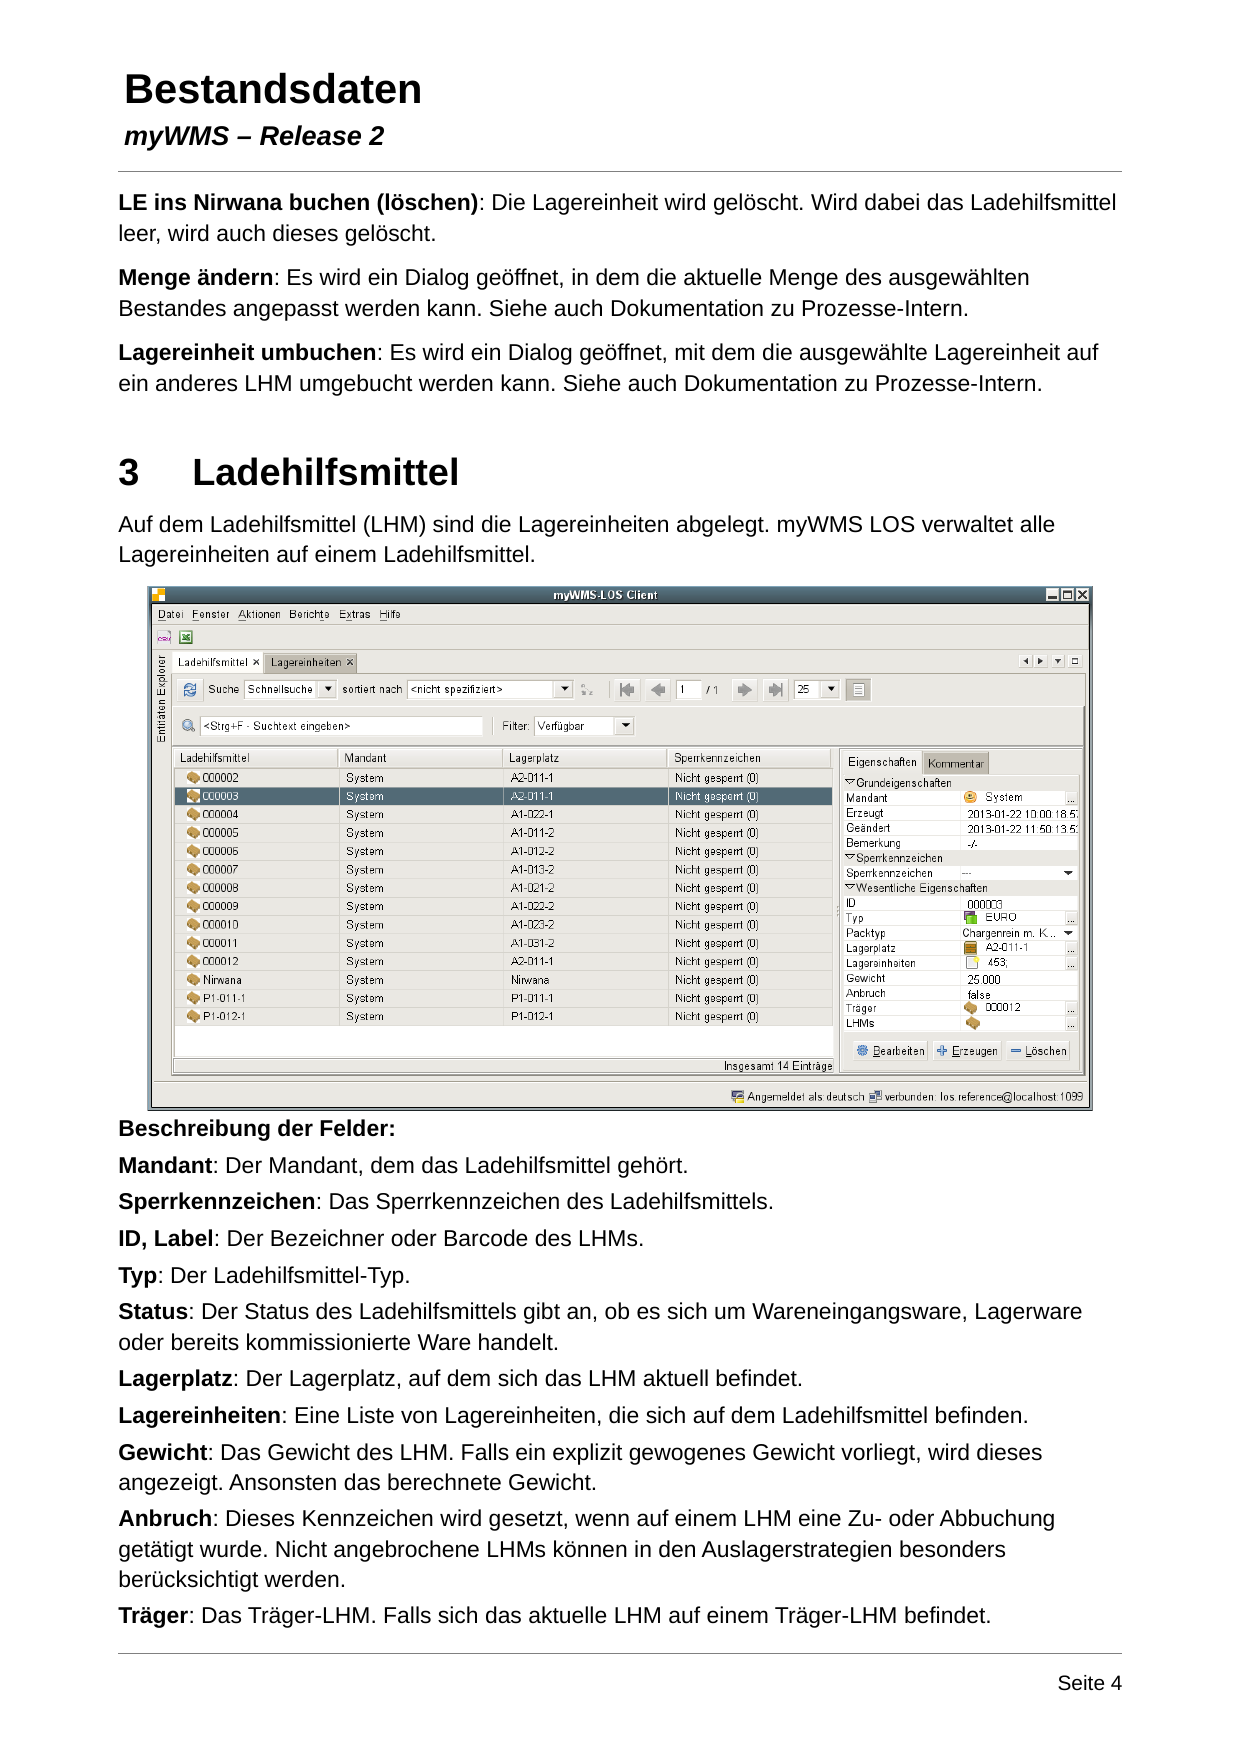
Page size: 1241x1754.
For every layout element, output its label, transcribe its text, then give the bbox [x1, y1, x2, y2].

text Gewicht: Das Gewicht des LHM. Falls ein explizit gewogenes Gewicht vorliegt, wird dieses angezeigt. Ansonsten das berechnete Gewicht. [118, 1438, 1122, 1495]
text LE ins Nirwana buchen (löschen): Die Lagereinheit wird gelöscht. Wird dabei das Ladehilfsmittel leer, wird auch dieses gelöscht. [118, 189, 1122, 246]
text Typ: Der Ladehilfsmittel-Typ. [118, 1262, 1122, 1288]
text Anbruch: Dieses Kennzeichen wird gesetzt, wenn auf einem LHM eine Zu- oder Abbuchung getätigt wurde. Nicht angebrochene LHMs können in den Auslagerstrategien besonders berücksichtigt werden. [118, 1505, 1122, 1592]
text Mandant: Der Mandant, dem das Ladehilfsmittel gehört. [118, 1152, 1122, 1178]
text Lagerplatz: Der Lagerplatz, auf dem sich das LHM aktuell befindet. [118, 1365, 1122, 1391]
text Lagereinheit umbuchen: Es wird ein Dialog geöffnet, mit dem die ausgewählte Lagereinheit auf ein anderes LHM umgebucht werden kann. Siehe auch Dokumentation zu Prozesse-Intern. [118, 339, 1122, 396]
text Auf dem Ladehilfsmittel (LHM) sind die Lagereinheiten abgelegt. myWMS LOS verwaltet alle Lagereinheiten auf einem Ladehilfsmittel. [118, 511, 1122, 568]
text Beschreibung der Felder: [118, 586, 1122, 1141]
text Sperrkennzeichen: Das Sperrkennzeichen des Ladehilfsmittels. [118, 1188, 1122, 1214]
text ID, Label: Der Bezeichner oder Barcode des LHMs. [118, 1225, 1122, 1251]
subtitle Ladehilfsmittel [118, 450, 1122, 493]
text Träger: Das Träger-LHM. Falls sich das aktuelle LHM auf einem Träger-LHM befindet. [118, 1602, 1122, 1629]
text Lagereinheiten: Eine Liste von Lagereinheiten, die sich auf dem Ladehilfsmittel befinden. [118, 1402, 1122, 1428]
picture [147, 586, 1093, 1111]
text Menge ändern: Es wird ein Dialog geöffnet, in dem die aktuelle Menge des ausgewählten Bestandes angepasst werden kann. Siehe auch Dokumentation zu Prozesse-Intern. [118, 264, 1122, 321]
text Status: Der Status des Ladehilfsmittels gibt an, ob es sich um Wareneingangsware, Lagerware oder bereits kommissionierte Ware handelt. [118, 1298, 1122, 1355]
